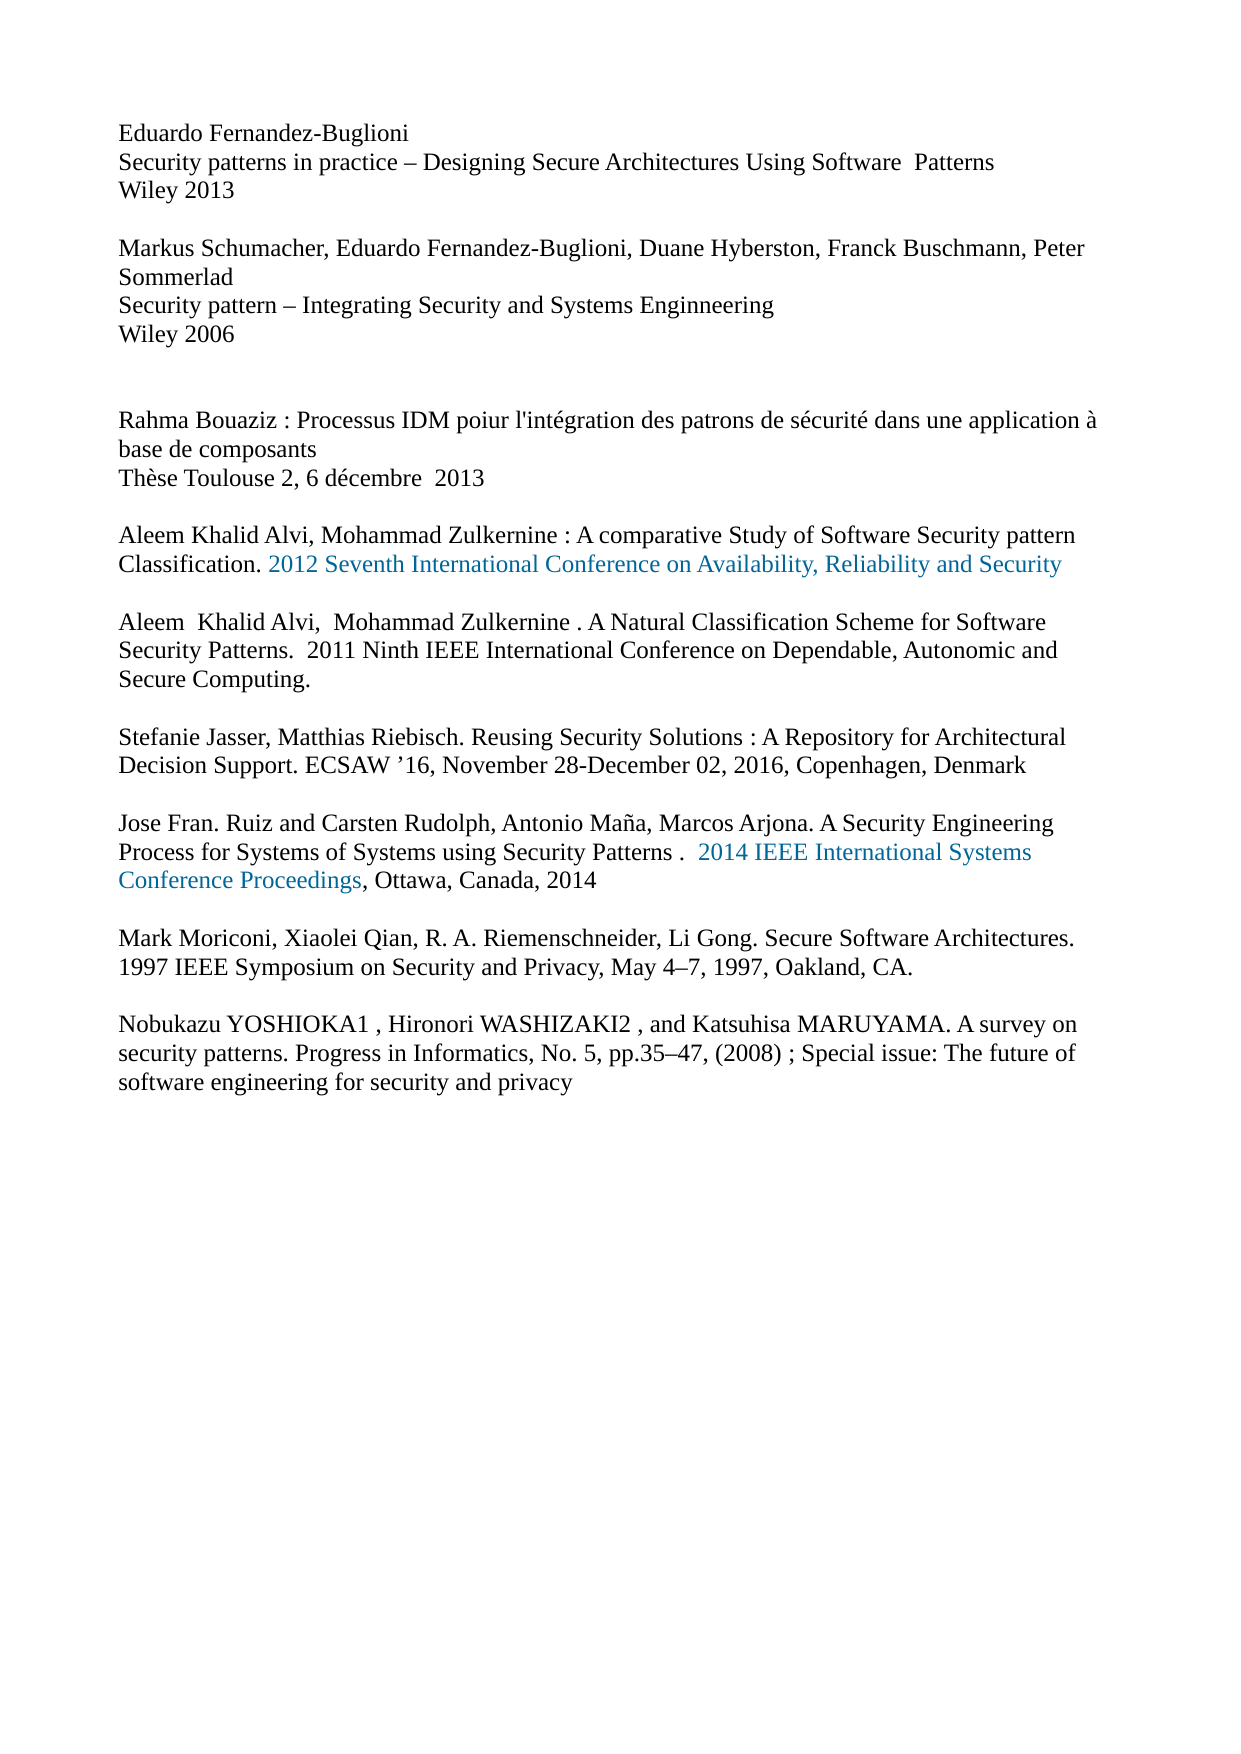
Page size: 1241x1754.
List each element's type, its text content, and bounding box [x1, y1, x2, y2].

text Aleem Khalid Alvi, Mohammad Zulkernine : A comparative Study of Software Security pattern Classification. 2012 Seventh International Conference on Availability, Reliability and Security [118, 521, 1122, 578]
text Thèse Toulouse 2, 6 décembre 2013 [118, 463, 1122, 492]
text Markus Schumacher, Eduardo Fernandez-Buglioni, Duane Hyberston, Franck Buschmann, Peter Sommerlad [118, 233, 1122, 291]
text Rahma Bouaziz : Processus IDM poiur l'intégration des patrons de sécurité dans une application à base de composants [118, 406, 1122, 463]
text Wiley 2006 [118, 319, 1122, 348]
text Wiley 2013 [118, 176, 1122, 204]
text Aleem Khalid Alvi, Mohammad Zulkernine . A Natural Classification Scheme for Software Security Patterns. 2011 Ninth IEEE International Conference on Dependable, Autonomic and Secure Computing. [118, 607, 1122, 693]
text Stefanie Jasser, Matthias Riebisch. Reusing Security Solutions : A Repository for Architectural Decision Support. ECSAW ’16, November 28-December 02, 2016, Copenhagen, Denmark [118, 722, 1122, 779]
text Mark Moriconi, Xiaolei Qian, R. A. Riemenschneider, Li Gong. Secure Software Architectures. 1997 IEEE Symposium on Security and Privacy, May 4–7, 1997, Oakland, CA. [118, 923, 1122, 981]
text Security pattern – Integrating Security and Systems Enginneering [118, 291, 1122, 319]
text Nobukazu YOSHIOKA1 , Hironori WASHIZAKI2 , and Katsuhisa MARUYAMA. A survey on security patterns. Progress in Informatics, No. 5, pp.35–47, (2008) ; Special issue: The future of software engineering for security and privacy [118, 1009, 1122, 1096]
text Security patterns in practice – Designing Secure Architectures Using Software Patterns [118, 147, 1122, 176]
text Jose Fran. Ruiz and Carsten Rudolph, Antonio Maña, Marcos Arjona. A Security Engineering Process for Systems of Systems using Security Patterns . 2014 IEEE International Systems Conference Proceedings, Ottawa, Canada, 2014 [118, 808, 1122, 894]
text Eduardo Fernandez-Buglioni [118, 118, 1122, 147]
